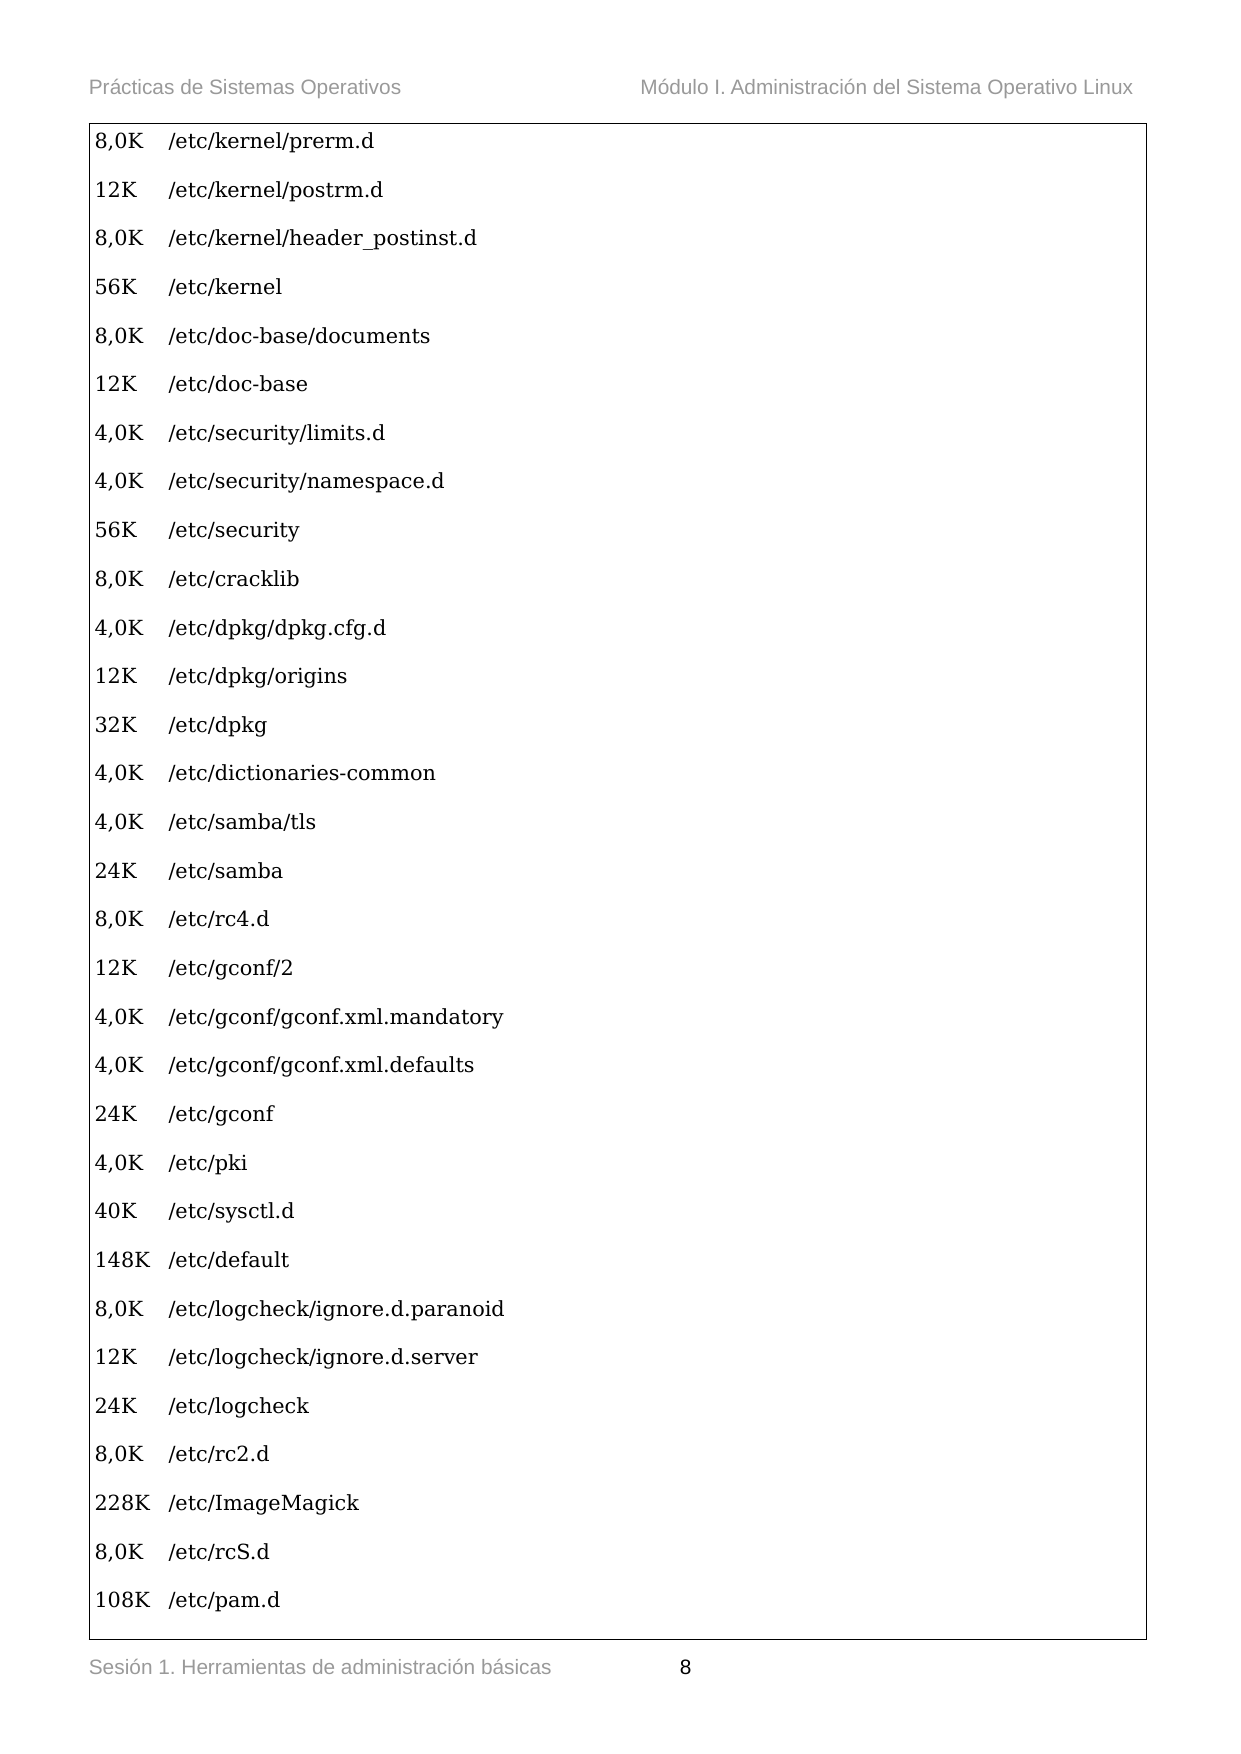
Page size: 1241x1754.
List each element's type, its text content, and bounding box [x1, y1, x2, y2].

table_header 8,0K /etc/kernel/prerm.d 12K /etc/kernel/postrm.d 8,0K /etc/kernel/header_postinst.d 56K /etc/kernel 8,0K /etc/doc-base/documents 12K /etc/doc-base 4,0K /etc/security/limits.d 4,0K /etc/security/namespace.d 56K /etc/security 8,0K /etc/cracklib 4,0K /etc/dpkg/dpkg.cfg.d 12K /etc/dpkg/origins 32K /etc/dpkg 4,0K /etc/dictionaries-common 4,0K /etc/samba/tls 24K /etc/samba 8,0K /etc/rc4.d 12K /etc/gconf/2 4,0K /etc/gconf/gconf.xml.mandatory 4,0K /etc/gconf/gconf.xml.defaults 24K /etc/gconf 4,0K /etc/pki 40K /etc/sysctl.d 148K /etc/default 8,0K /etc/logcheck/ignore.d.paranoid 12K /etc/logcheck/ignore.d.server 24K /etc/logcheck 8,0K /etc/rc2.d 228K /etc/ImageMagick 8,0K /etc/rcS.d 108K /etc/pam.d [90, 124, 1146, 1639]
